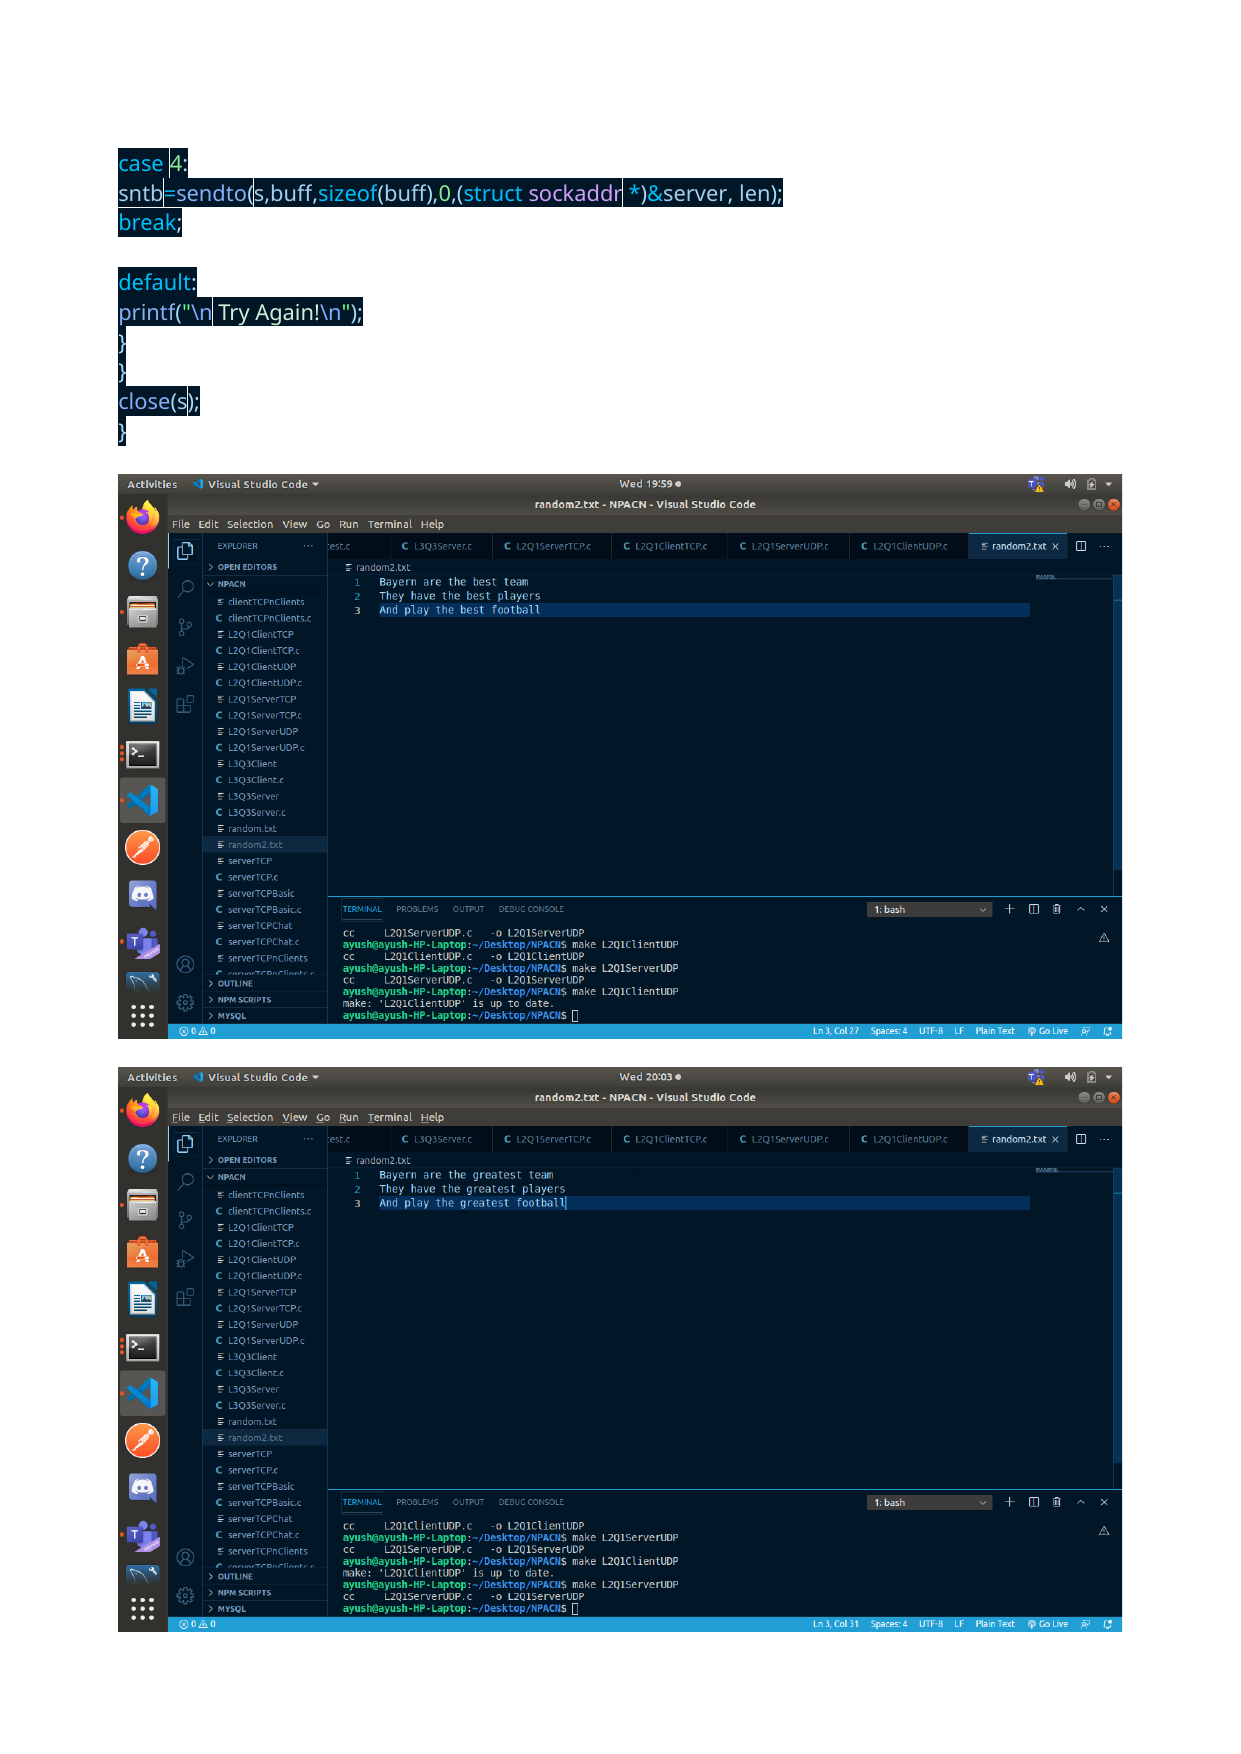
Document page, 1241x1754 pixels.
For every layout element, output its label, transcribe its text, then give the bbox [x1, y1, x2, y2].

text } [118, 326, 1122, 356]
text close(s); [118, 386, 1122, 416]
text sntb=sendto(s,buff,sizeof(buff),0,(struct sockaddr *)&server, len); [118, 178, 1122, 207]
picture [118, 1067, 1123, 1632]
text } [118, 416, 1122, 446]
picture [118, 474, 1123, 1039]
text } [118, 356, 1122, 386]
text default: [118, 267, 1122, 297]
text case 4: [118, 148, 1122, 178]
text break; [118, 207, 1122, 237]
text printf("\n Try Again!\n"); [118, 297, 1122, 326]
